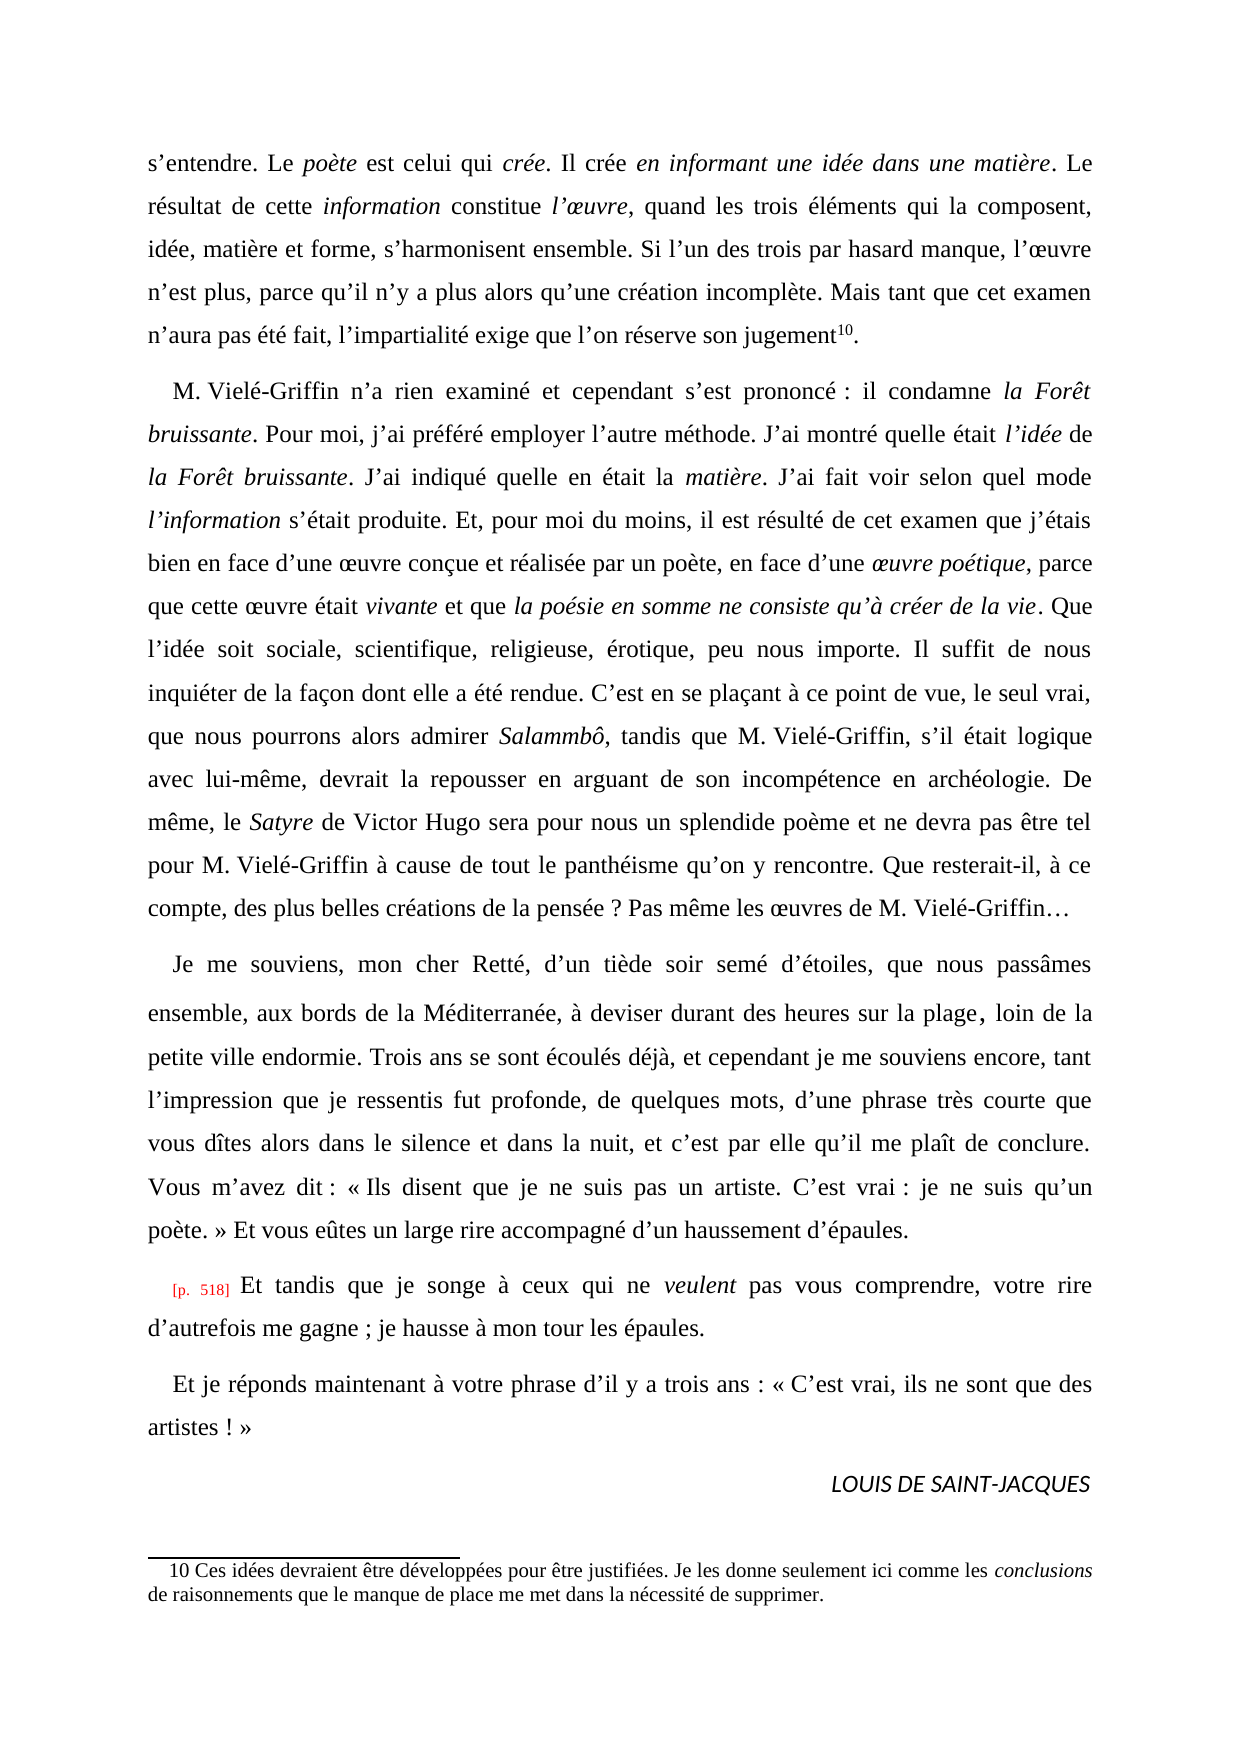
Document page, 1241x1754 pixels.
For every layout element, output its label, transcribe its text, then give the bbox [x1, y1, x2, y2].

text Ces idées devraient être développées pour être justifiées. Je les donne seulement ici comme les conclusions de raisonnements que le manque de place me met dans la nécessité de supprimer. [148, 1558, 1093, 1606]
text M. Vielé-Griffin n’a rien examiné et cependant s’est prononcé : il condamne la Forêt bruissante. Pour moi, j’ai préféré employer l’autre méthode. J’ai montré quelle était l’idée de la Forêt bruissante. J’ai indiqué quelle en était la matière. J’ai fait voir selon quel mode l’information s’était produite. Et, pour moi du moins, il est résulté de cet examen que j’étais bien en face d’une œuvre conçue et réalisée par un poète, en face d’une œuvre poétique, parce que cette œuvre était vivante et que la poésie en somme ne consiste qu’à créer de la vie. Que l’idée soit sociale, scientifique, religieuse, érotique, peu nous importe. Il suffit de nous inquiéter de la façon dont elle a été rendue. C’est en se plaçant à ce point de vue, le seul vrai, que nous pourrons alors admirer Salammbô, tandis que M. Vielé-Griffin, s’il était logique avec lui-même, devrait la repousser en arguant de son incompétence en archéologie. De même, le Satyre de Victor Hugo sera pour nous un splendide poème et ne devra pas être tel pour M. Vielé-Griffin à cause de tout le panthéisme qu’on y rencontre. Que resterait-il, à ce compte, des plus belles créations de la pensée ? Pas même les œuvres de M. Vielé-Griffin… [148, 376, 1093, 922]
text [p. 518] Et tandis que je songe à ceux qui ne veulent pas vous comprendre, votre rire d’autrefois me gagne ; je hausse à mon tour les épaules. [148, 1270, 1093, 1342]
text Je me souviens, mon cher Retté, d’un tiède soir semé d’étoiles, que nous passâmes ensemble, aux bords de la Méditerranée, à deviser durant des heures sur la plage, loin de la petite ville endormie. Trois ans se sont écoulés déjà, et cependant je me souviens encore, tant l’impression que je ressentis fut profonde, de quelques mots, d’une phrase très courte que vous dîtes alors dans le silence et dans la nuit, et c’est par elle qu’il me plaît de conclure. Vous m’avez dit : « Ils disent que je ne suis pas un artiste. C’est vrai : je ne suis qu’un poète. » Et vous eûtes un large rire accompagné d’un haussement d’épaules. [148, 949, 1093, 1243]
text s’entendre. Le poète est celui qui crée. Il crée en informant une idée dans une matière. Le résultat de cette information constitue l’œuvre, quand les trois éléments qui la composent, idée, matière et forme, s’harmonisent ensemble. Si l’un des trois par hasard manque, l’œuvre n’est plus, parce qu’il n’y a plus alors qu’une création incomplète. Mais tant que cet examen n’aura pas été fait, l’impartialité exige que l’on réserve son jugement. [148, 148, 1093, 349]
text Et je réponds maintenant à votre phrase d’il y a trois ans : « C’est vrai, ils ne sont que des artistes ! » [148, 1369, 1093, 1441]
text LOUIS DE SAINT-JACQUES [148, 1468, 1093, 1498]
